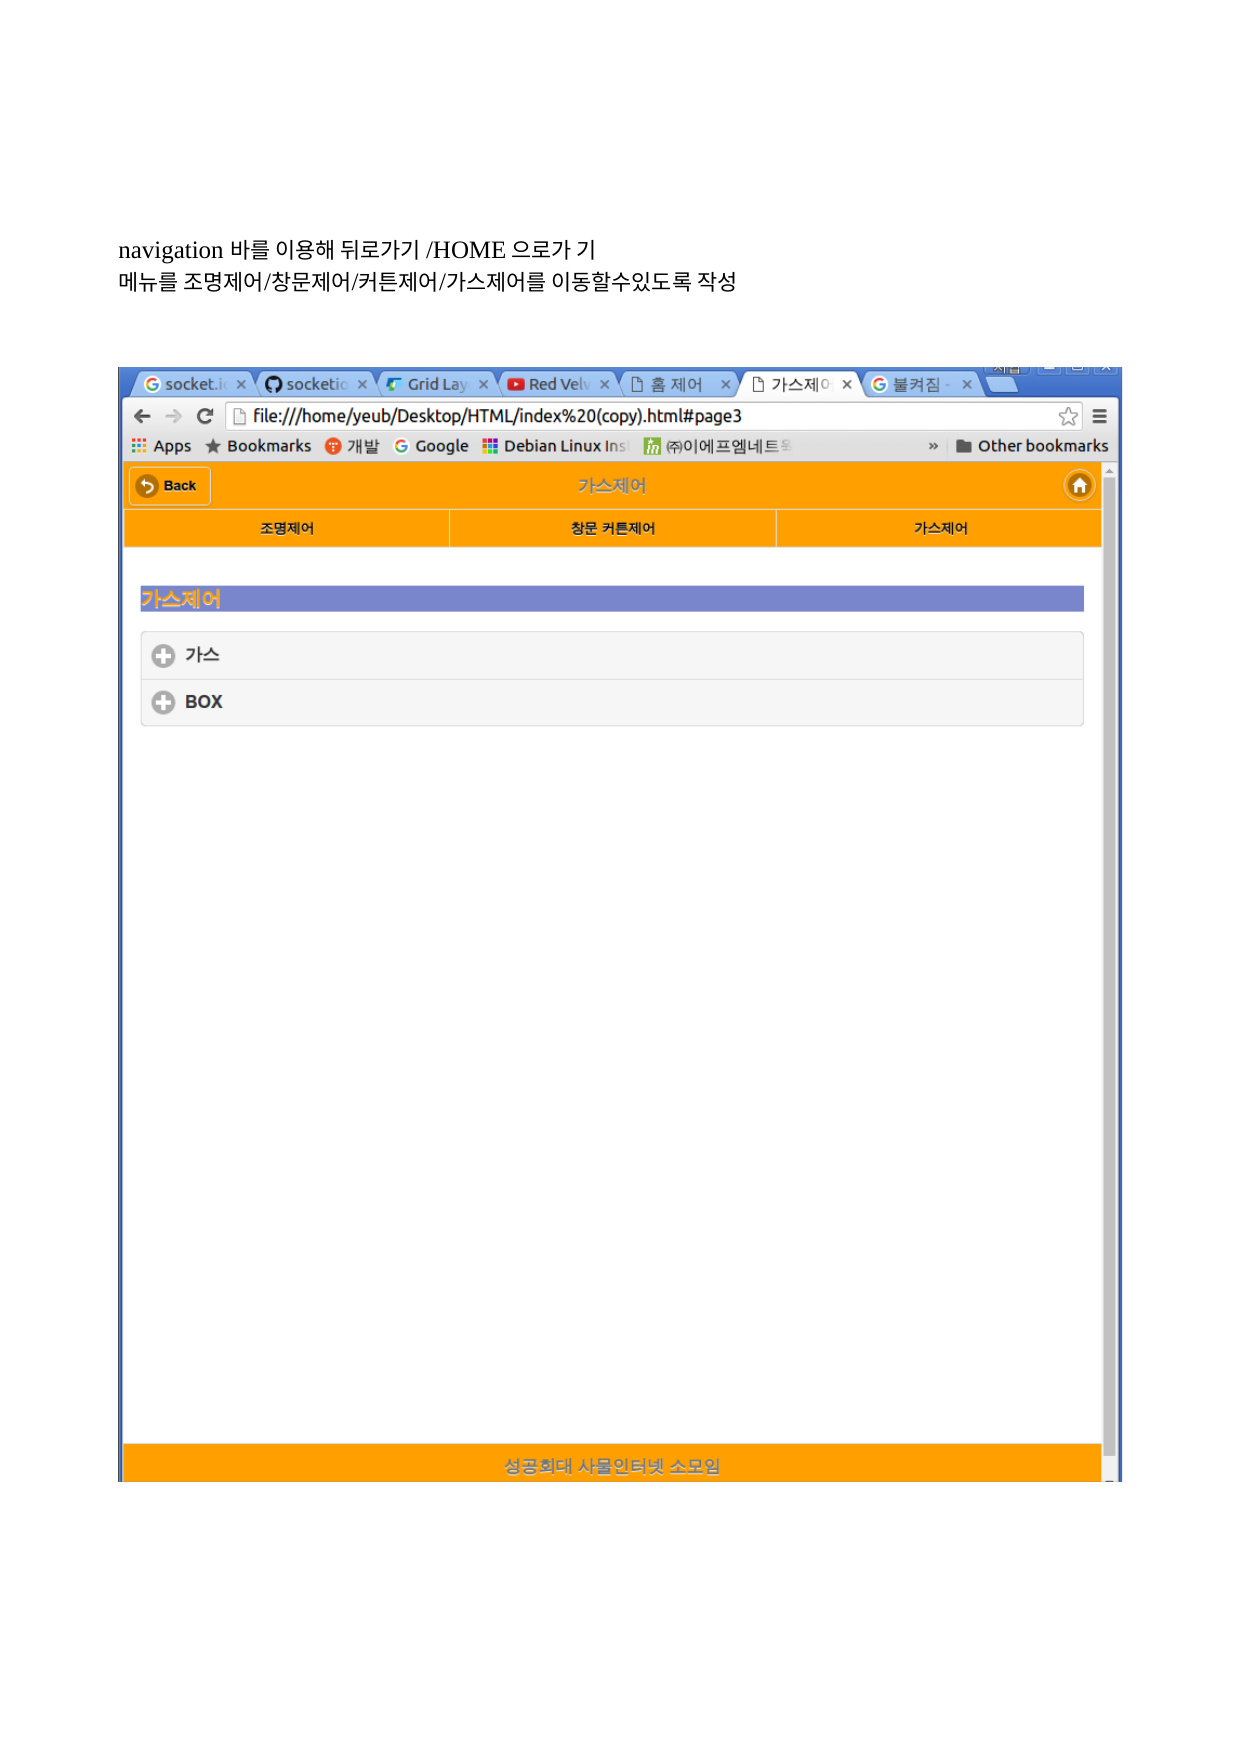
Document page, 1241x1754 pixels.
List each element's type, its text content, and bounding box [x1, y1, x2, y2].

text 메뉴를 조명제어/창문제어/커튼제어/가스제어를 이동할수있도록 작성 [118, 265, 1122, 296]
picture [118, 353, 1123, 1496]
text navigation 바를 이용해 뒤로가기 /HOME으로가 기 [118, 233, 1122, 265]
